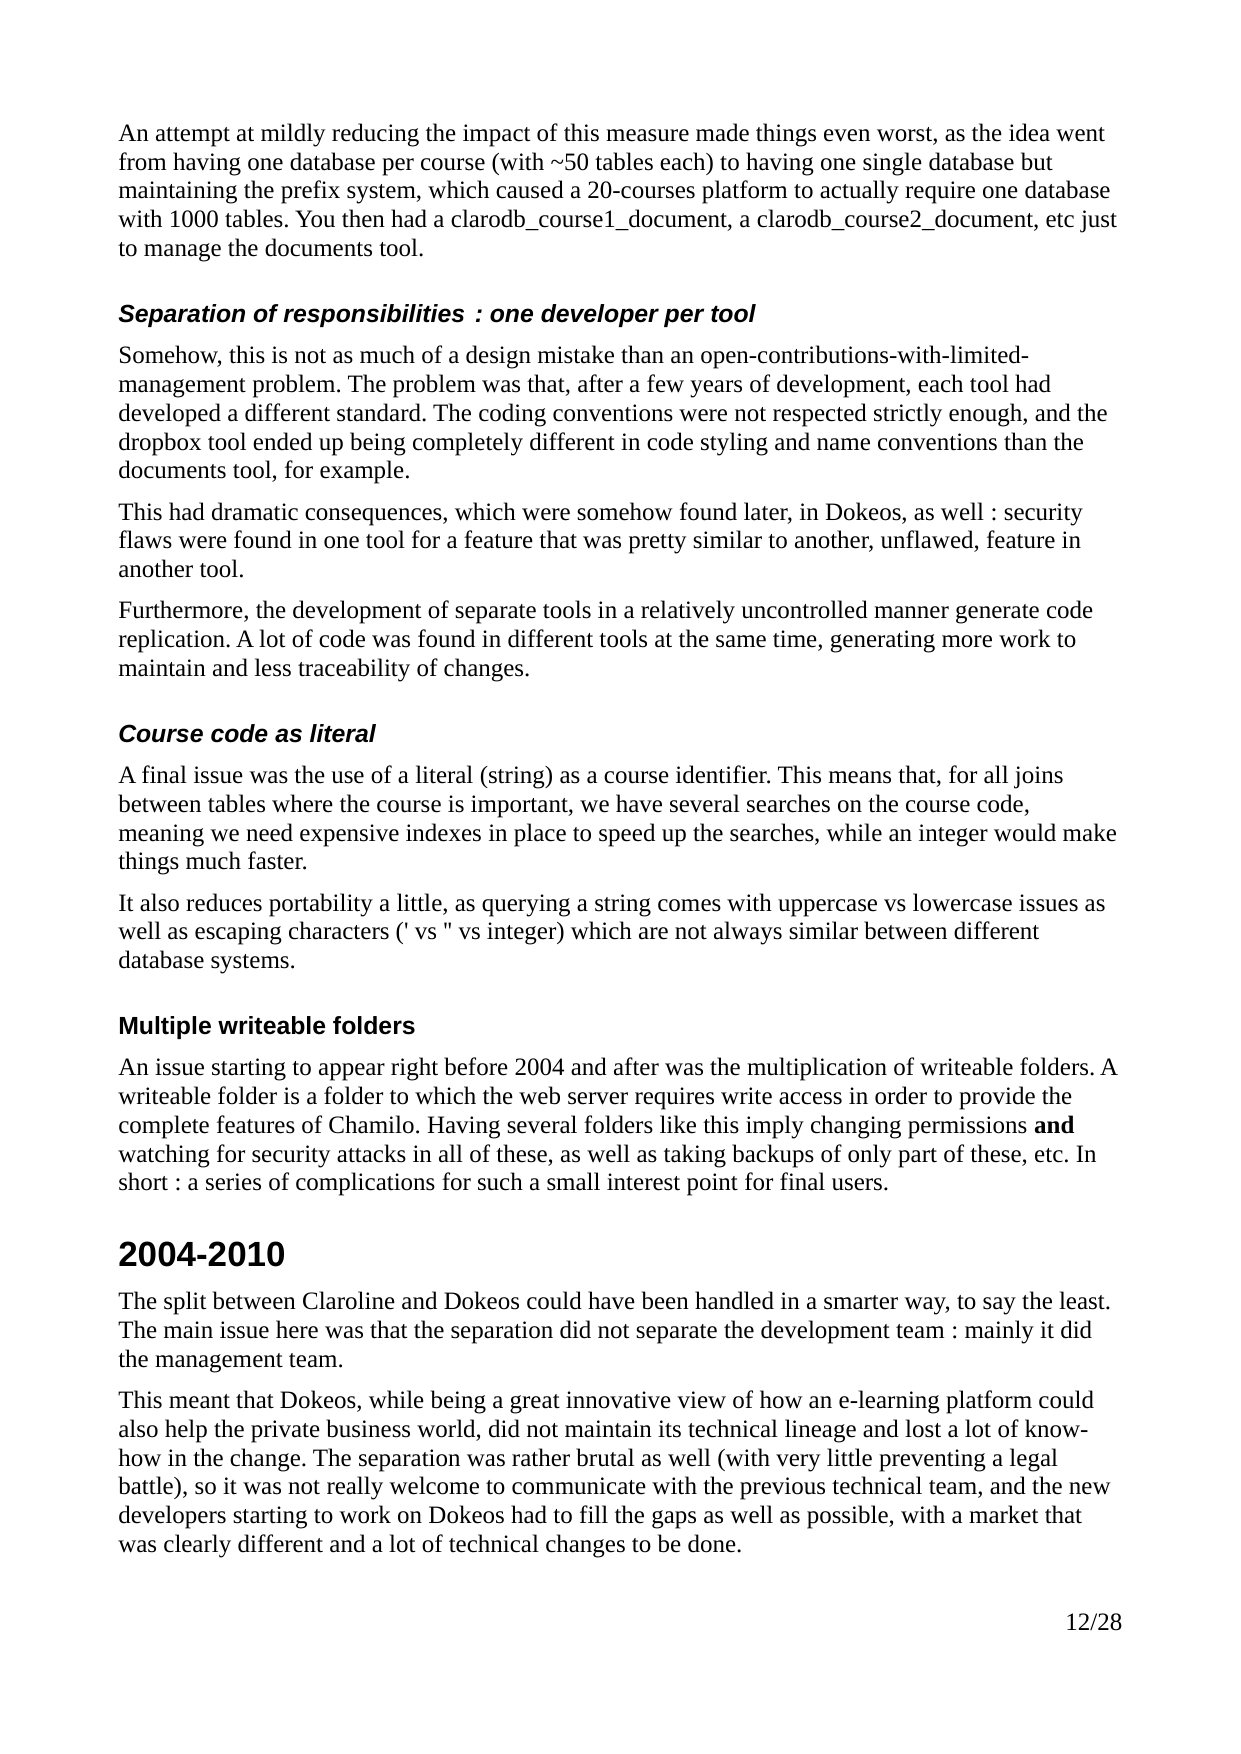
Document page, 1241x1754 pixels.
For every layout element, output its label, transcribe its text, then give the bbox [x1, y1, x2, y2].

text An attempt at mildly reducing the impact of this measure made things even worst, as the idea went from having one database per course (with ~50 tables each) to having one single database but maintaining the prefix system, which caused a 20-courses platform to actually require one database with 1000 tables. You then had a clarodb_course1_document, a clarodb_course2_document, etc just to manage the documents tool. [118, 118, 1122, 262]
text An issue starting to appear right before 2004 and after was the multiplication of writeable folders. A writeable folder is a folder to which the web server requires write access in order to provide the complete features of Chamilo. Having several folders like this imply changing permissions and watching for security attacks in all of these, as well as taking backups of only part of these, etc. In short : a series of complications for such a small interest point for final users. [118, 1052, 1122, 1196]
text A final issue was the use of a literal (string) as a course identifier. This means that, for all joins between tables where the course is important, we have several searches on the course code, meaning we need expensive indexes in place to speed up the searches, while an integer would make things much faster. [118, 760, 1122, 875]
text Furthermore, the development of separate tools in a relatively uncontrolled manner generate code replication. A lot of code was found in different tools at the same time, generating more work to maintain and less traceability of changes. [118, 595, 1122, 682]
subtitle Multiple writeable folders [118, 1011, 1122, 1040]
subtitle Course code as literal [118, 719, 1122, 748]
text The split between Claroline and Dokeos could have been handled in a smarter way, to say the least. The main issue here was that the separation did not separate the development team : mainly it did the management team. [118, 1286, 1122, 1373]
text It also reduces portability a little, as querying a string comes with uppercase vs lowercase issues as well as escaping characters (' vs '' vs integer) which are not always similar between different database systems. [118, 888, 1122, 974]
text Somehow, this is not as much of a design mistake than an open-contributions-with-limited-management problem. The problem was that, after a few years of development, each tool had developed a different standard. The coding conventions were not respected strictly enough, and the dropbox tool ended up being completely different in code styling and name conventions than the documents tool, for example. [118, 340, 1122, 484]
subtitle 2004-2010 [118, 1234, 1122, 1274]
text This meant that Dokeos, while being a great innovative view of how an e-learning platform could also help the private business world, did not maintain its technical lineage and lost a lot of know-how in the change. The separation was rather brutal as well (with very little preventing a legal battle), so it was not really welcome to communicate with the previous technical team, and the new developers starting to work on Dokeos had to fill the gaps as well as possible, with a market that was clearly different and a lot of technical changes to be done. [118, 1385, 1122, 1558]
subtitle Separation of responsibilities : one developer per tool [118, 299, 1122, 328]
text This had dramatic consequences, which were somehow found later, in Dokeos, as well : security flaws were found in one tool for a feature that was pretty similar to another, unflawed, feature in another tool. [118, 497, 1122, 583]
